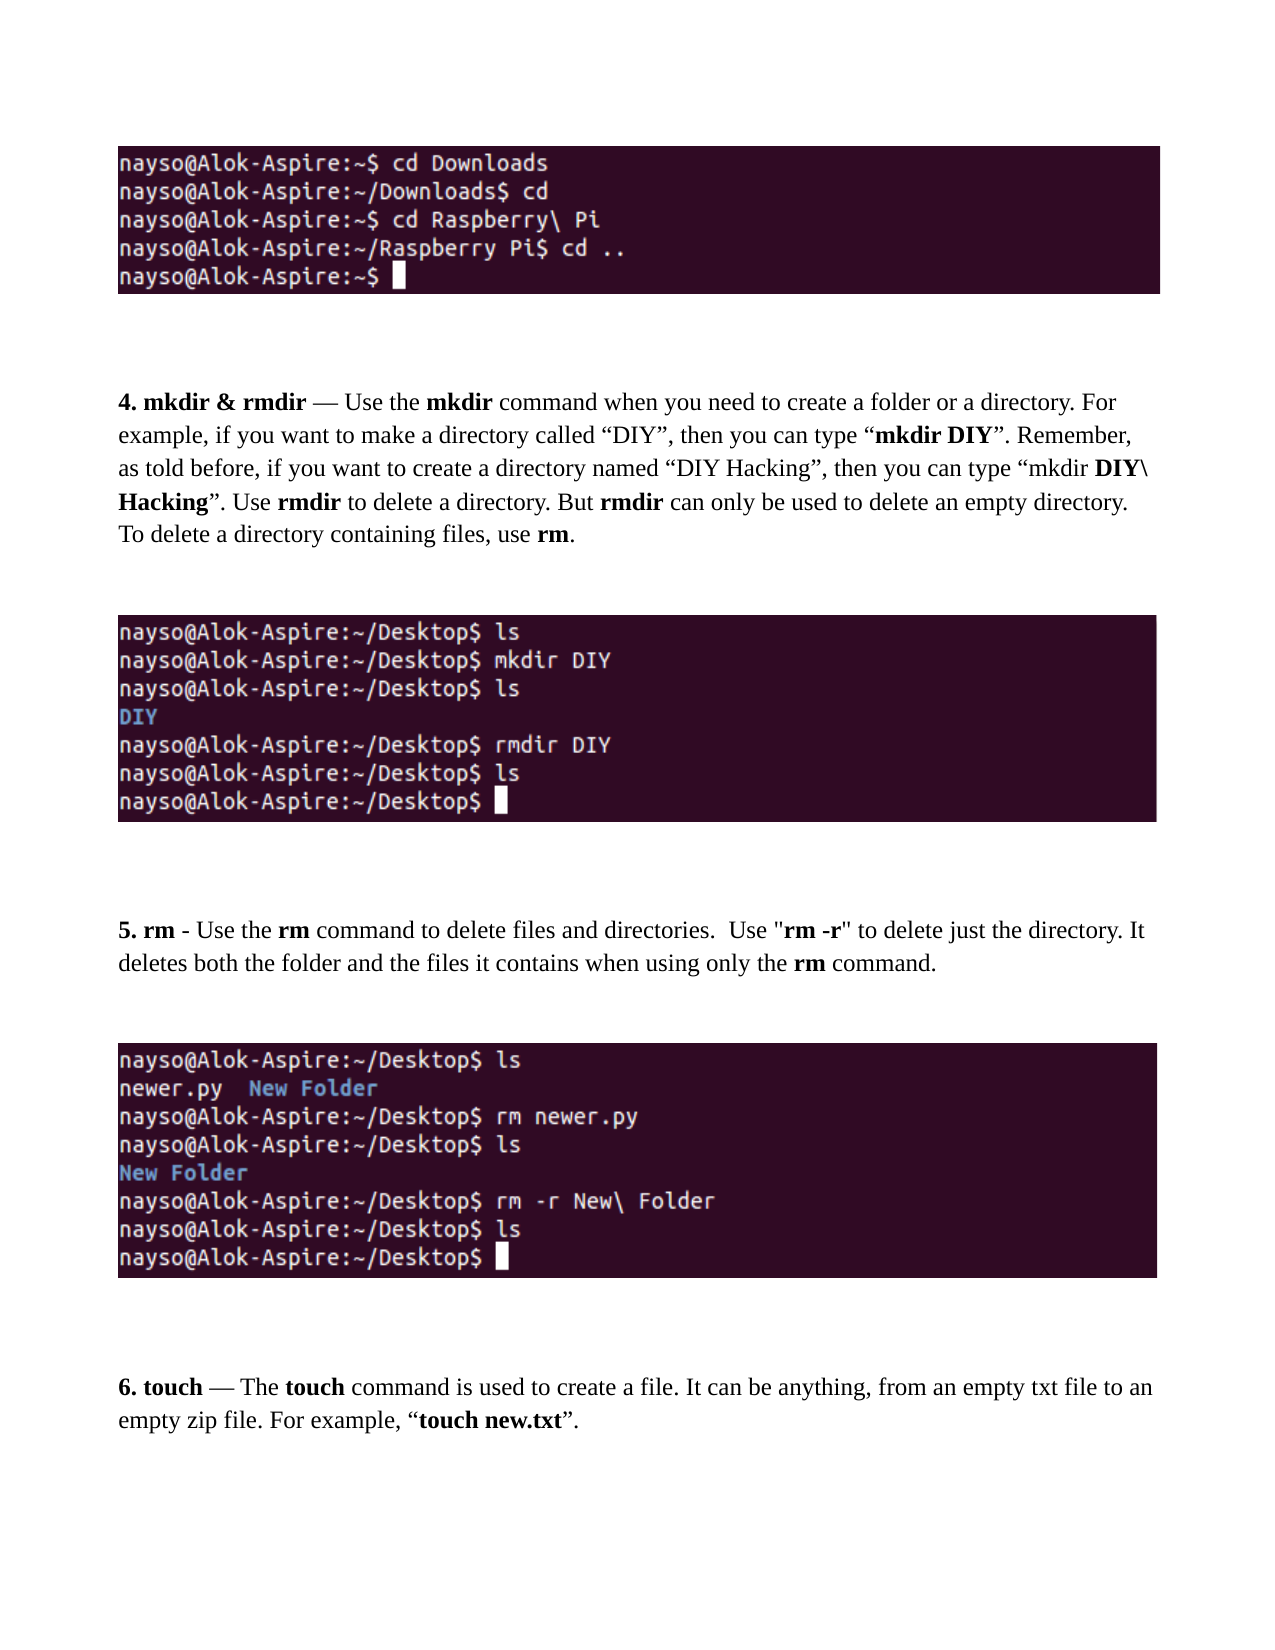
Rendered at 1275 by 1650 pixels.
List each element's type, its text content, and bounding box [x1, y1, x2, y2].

picture [118, 146, 1161, 294]
picture [118, 615, 1158, 822]
text 6. touch — The touch command is used to create a file. It can be anything, from an empty txt file to an empty zip file. For example, “touch new.txt”. [118, 1372, 1157, 1433]
text 5. rm - Use the rm command to delete files and directories. Use "rm -r" to delete just the directory. It deletes both the folder and the files it contains when using only the rm command. [118, 915, 1157, 977]
picture [118, 1043, 1158, 1278]
text 4. mkdir & rmdir — Use the mkdir command when you need to create a folder or a directory. For example, if you want to make a directory called “DIY”, then you can type “mkdir DIY”. Remember, as told before, if you want to create a directory named “DIY Hacking”, then you can type “mkdir DIY\ Hacking”. Use rmdir to delete a directory. But rmdir can only be used to delete an empty directory. To delete a directory containing files, use rm. [118, 387, 1157, 548]
